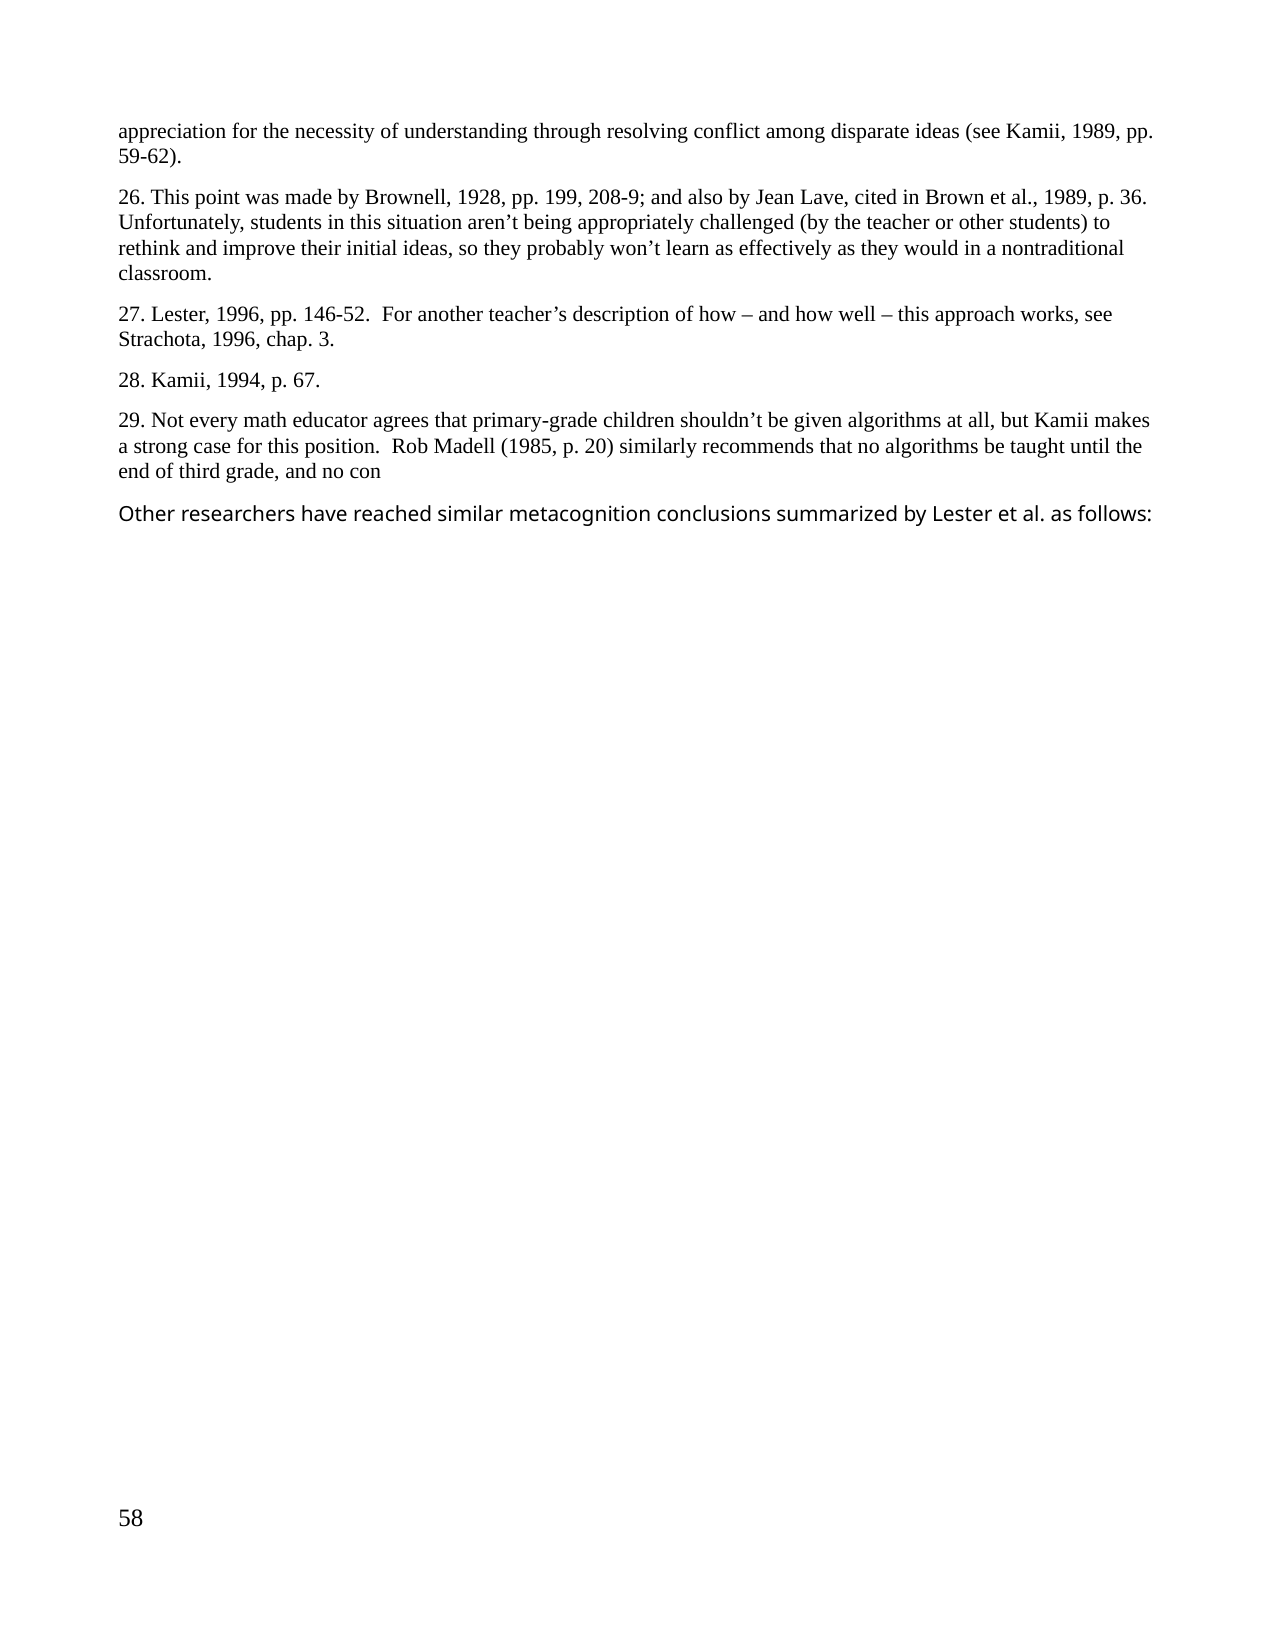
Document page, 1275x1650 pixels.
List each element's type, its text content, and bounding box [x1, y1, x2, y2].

text appreciation for the necessity of understanding through resolving conflict among disparate ideas (see Kamii, 1989, pp. 59-62). [118, 118, 1157, 168]
text 29. Not every math educator agrees that primary-grade children shouldn’t be given algorithms at all, but Kamii makes a strong case for this position. Rob Madell (1985, p. 20) similarly recommends that no algorithms be taught until the end of third grade, and no con [118, 407, 1157, 483]
text Other researchers have reached similar metacognition conclusions summarized by Lester et al. as follows: [118, 499, 1157, 527]
text 26. This point was made by Brownell, 1928, pp. 199, 208-9; and also by Jean Lave, cited in Brown et al., 1989, p. 36. Unfortunately, students in this situation aren’t being appropriately challenged (by the teacher or other students) to rethink and improve their initial ideas, so they probably won’t learn as effectively as they would in a nontraditional classroom. [118, 184, 1157, 285]
text 27. Lester, 1996, pp. 146-52. For another teacher’s description of how – and how well – this approach works, see Strachota, 1996, chap. 3. [118, 301, 1157, 351]
text 28. Kamii, 1994, p. 67. [118, 367, 1157, 392]
